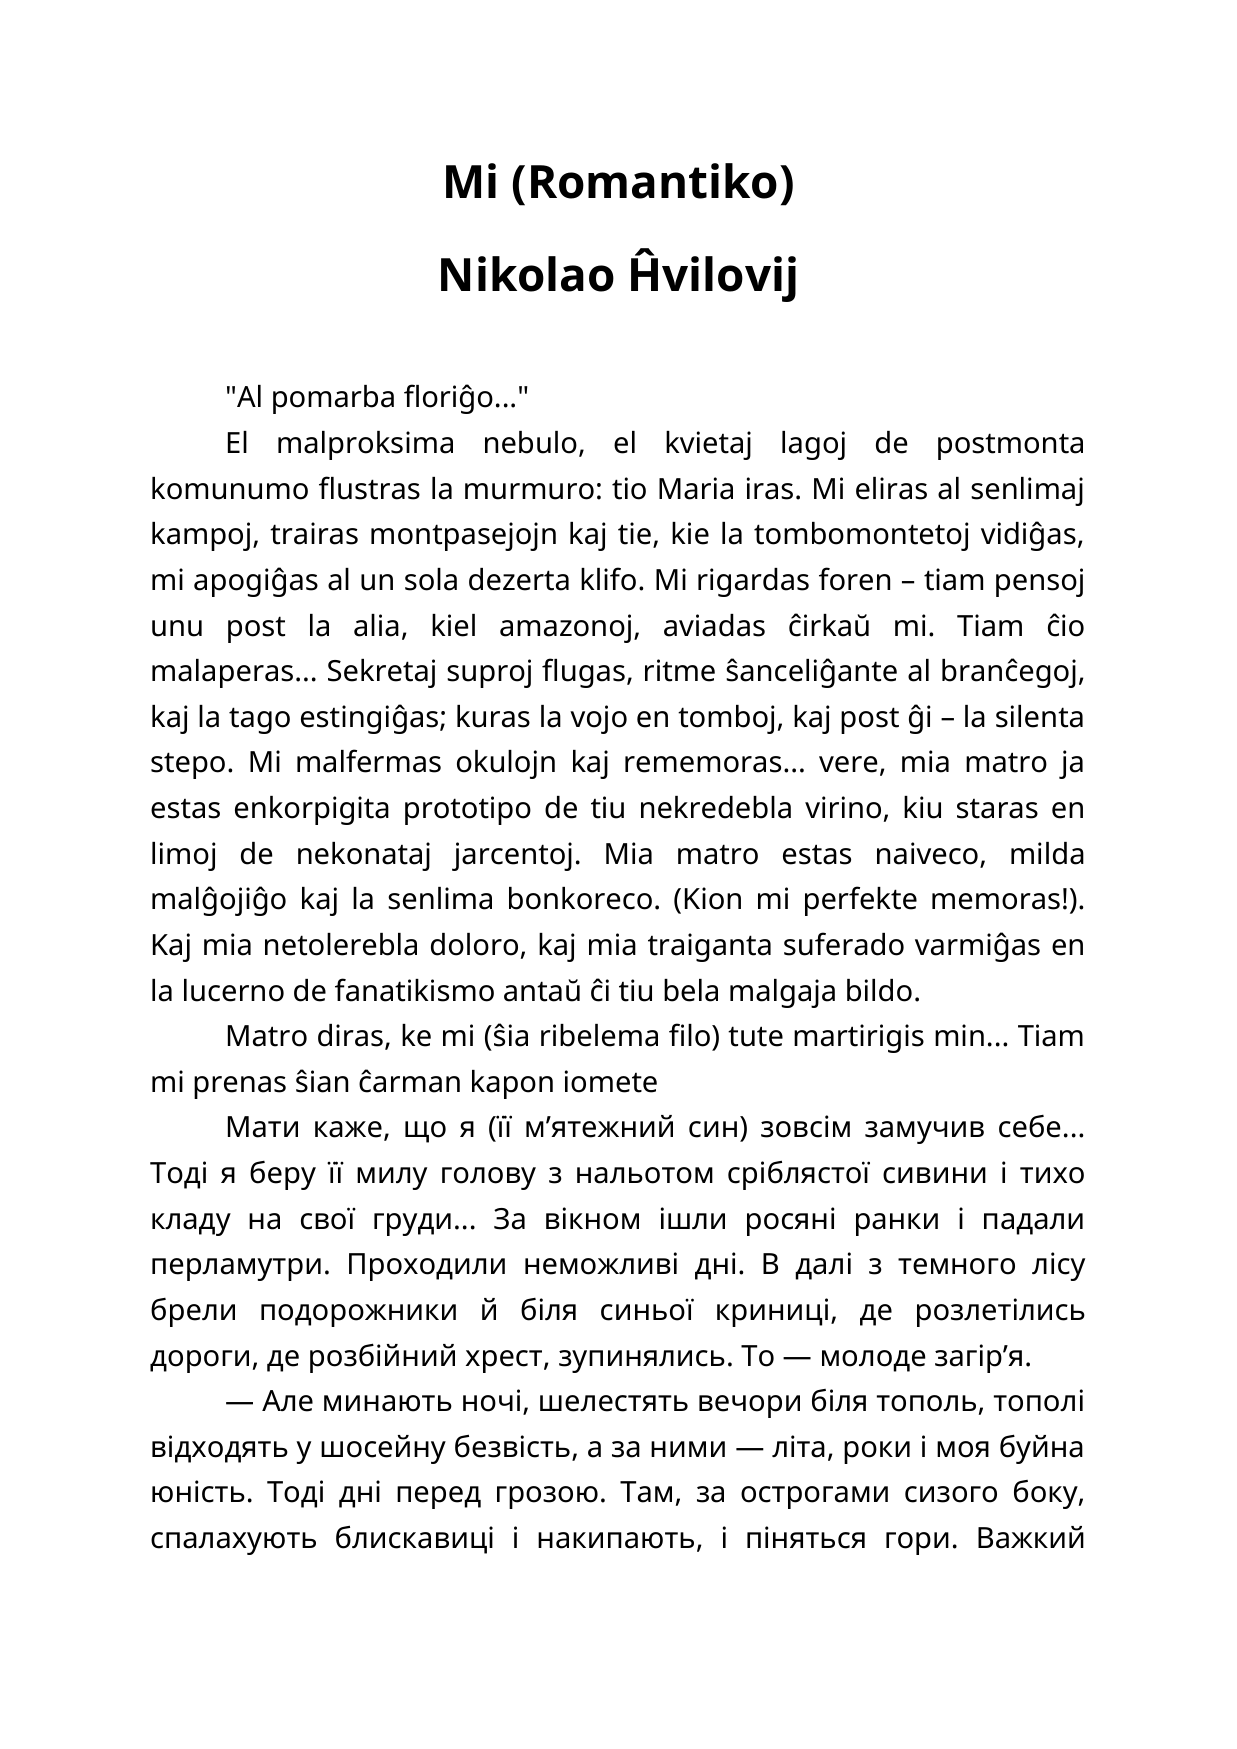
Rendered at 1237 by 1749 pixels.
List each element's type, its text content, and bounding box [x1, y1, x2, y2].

text — Але минають ночі, шелестять вечори біля тополь, тополі відходять у шосейну безвість, а за ними — літа, роки і моя буйна юність. Тоді дні перед грозою. Там, за острогами сизого боку, спалахують блискавиці і накипають, і піняться гори. Важкий [150, 1380, 1086, 1557]
text Matro diras, ke mi (ŝia ribelema filo) tute martirigis min... Tiam mi prenas ŝian ĉarman kapon iomete [150, 1015, 1086, 1101]
text Мати каже, що я (її м’ятежний син) зовсім замучив себе... Тоді я беру її милу голову з нальотом сріблястої сивини і тихо кладу на свої груди... За вікном ішли росяні ранки і падали перламутри. Проходили неможливі дні. В далі з темного лісу брели подорожники й біля синьої криниці, де розлетілись дороги, де розбійний хрест, зупинялись. То — молоде загір’я. [150, 1107, 1086, 1374]
text Nikolao Ĥvilovij [150, 242, 1086, 305]
text El malproksima nebulo, el kvietaj lagoj de postmonta komunumo flustras la murmuro: tio Maria iras. Mi eliras al senlimaj kampoj, trairas montpasejojn kaj tie, kie la tombomontetoj vidiĝas, mi apogiĝas al un sola dezerta klifo. Mi rigardas foren – tiam pensoj unu post la alia, kiel amazonoj, aviadas ĉirkaŭ mi. Tiam ĉio malaperas... Sekretaj suproj flugas, ritme ŝanceliĝante al branĉegoj, kaj la tago estingiĝas; kuras la vojo en tomboj, kaj post ĝi – la silenta stepo. Mi malfermas okulojn kaj rememoras... vere, mia matro ja estas enkorpigita prototipo de tiu nekredebla virino, kiu staras en limoj de nekonataj jarcentoj. Mia matro estas naiveco, milda malĝojiĝo kaj la senlima bonkoreco. (Kion mi perfekte memoras!). Kaj mia netolerebla doloro, kaj mia traiganta suferado varmiĝas en la lucerno de fanatikismo antaŭ ĉi tiu bela malgaja bildo. [150, 422, 1086, 1009]
text Mi (Romantiko) [150, 150, 1086, 212]
text "Al pomarba floriĝo..." [150, 377, 1086, 416]
